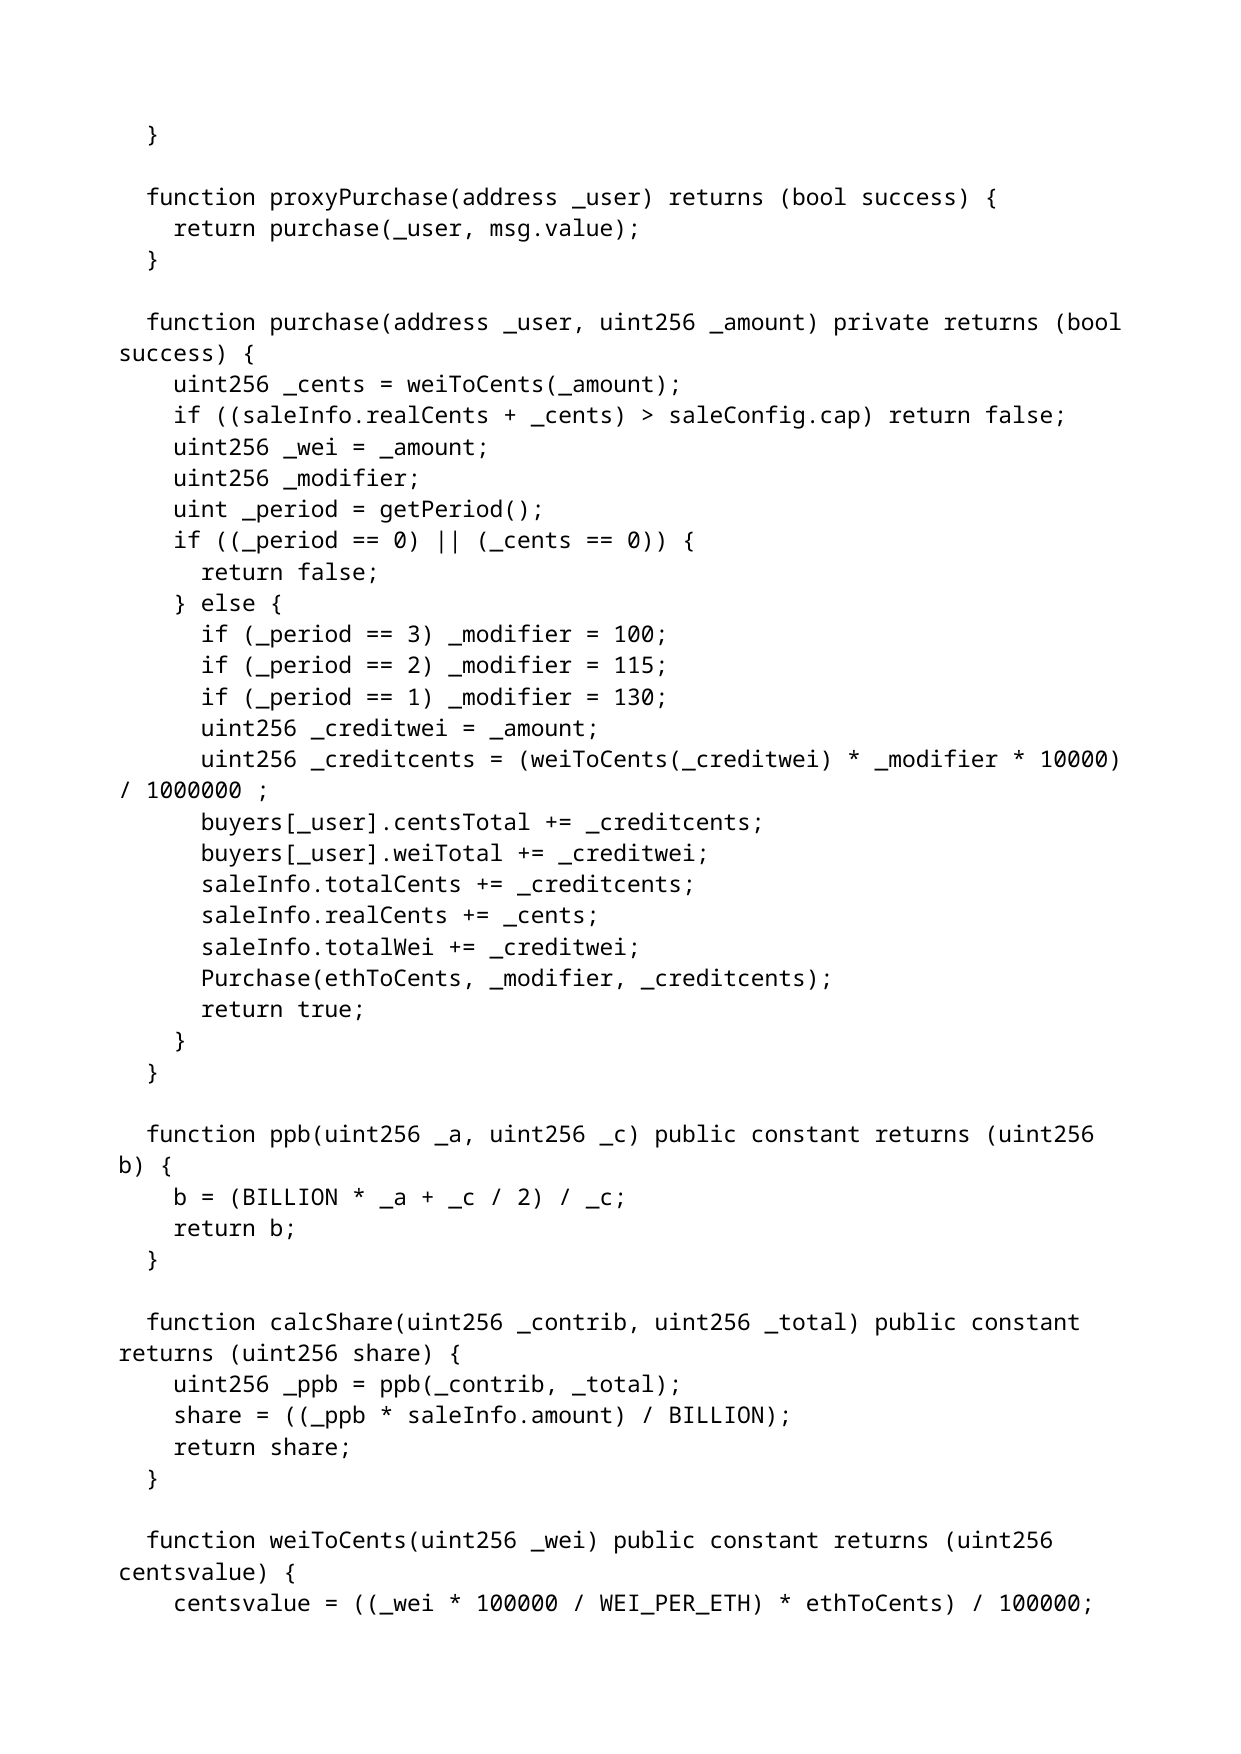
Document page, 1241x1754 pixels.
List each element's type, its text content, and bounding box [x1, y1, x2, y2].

text return false; [118, 556, 1122, 587]
text uint _period = getPeriod(); [118, 493, 1122, 524]
text } else { [118, 587, 1122, 618]
text function proxyPurchase(address _user) returns (bool success) { [118, 181, 1122, 212]
text return true; [118, 993, 1122, 1024]
text if (_period == 2) _modifier = 115; [118, 649, 1122, 681]
text } [118, 1243, 1122, 1274]
text uint256 _wei = _amount; [118, 431, 1122, 462]
text function calcShare(uint256 _contrib, uint256 _total) public constant returns (uint256 share) { [118, 1306, 1122, 1368]
text uint256 _modifier; [118, 462, 1122, 493]
text return b; [118, 1212, 1122, 1243]
text centsvalue = ((_wei * 100000 / WEI_PER_ETH) * ethToCents) / 100000; [118, 1587, 1122, 1618]
text uint256 _creditwei = _amount; [118, 712, 1122, 743]
text if ((saleInfo.realCents + _cents) > saleConfig.cap) return false; [118, 399, 1122, 431]
text } [118, 118, 1122, 149]
text if ((_period == 0) || (_cents == 0)) { [118, 524, 1122, 556]
text b = (BILLION * _a + _c / 2) / _c; [118, 1181, 1122, 1212]
text saleInfo.totalCents += _creditcents; [118, 868, 1122, 899]
text function purchase(address _user, uint256 _amount) private returns (bool success) { [118, 306, 1122, 368]
text uint256 _ppb = ppb(_contrib, _total); [118, 1368, 1122, 1399]
text buyers[_user].centsTotal += _creditcents; [118, 806, 1122, 837]
text } [118, 1056, 1122, 1087]
text saleInfo.totalWei += _creditwei; [118, 931, 1122, 962]
text return share; [118, 1431, 1122, 1462]
text share = ((_ppb * saleInfo.amount) / BILLION); [118, 1399, 1122, 1431]
text function ppb(uint256 _a, uint256 _c) public constant returns (uint256 b) { [118, 1118, 1122, 1181]
text } [118, 243, 1122, 274]
text } [118, 1462, 1122, 1493]
text uint256 _cents = weiToCents(_amount); [118, 368, 1122, 399]
text } [118, 1024, 1122, 1056]
text Purchase(ethToCents, _modifier, _creditcents); [118, 962, 1122, 993]
text if (_period == 1) _modifier = 130; [118, 681, 1122, 712]
text return purchase(_user, msg.value); [118, 212, 1122, 243]
text saleInfo.realCents += _cents; [118, 899, 1122, 931]
text uint256 _creditcents = (weiToCents(_creditwei) * _modifier * 10000) / 1000000 ; [118, 743, 1122, 806]
text buyers[_user].weiTotal += _creditwei; [118, 837, 1122, 868]
text function weiToCents(uint256 _wei) public constant returns (uint256 centsvalue) { [118, 1524, 1122, 1587]
text if (_period == 3) _modifier = 100; [118, 618, 1122, 649]
